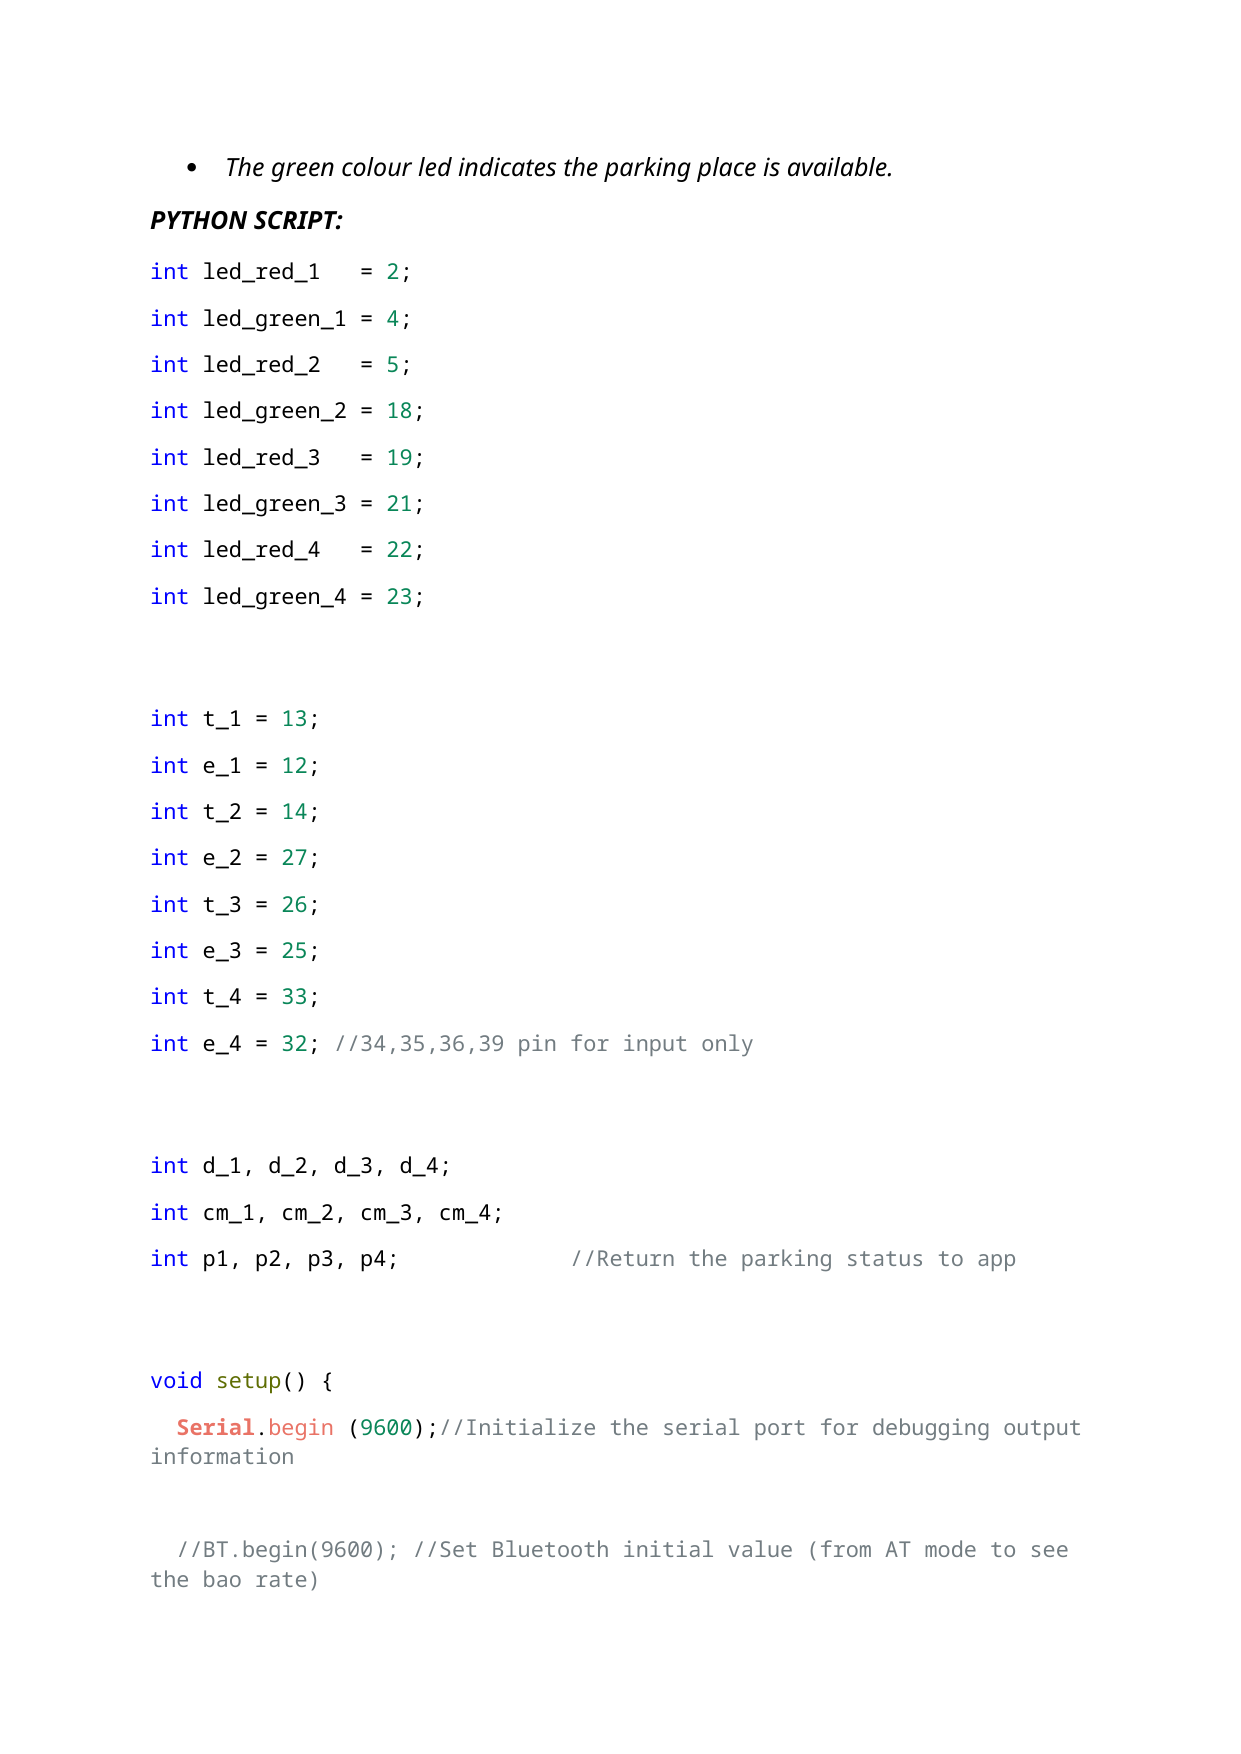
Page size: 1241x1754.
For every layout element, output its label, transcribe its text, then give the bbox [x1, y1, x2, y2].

text int e_3 = 25; [150, 935, 1090, 964]
text int led_red_4 = 22; [150, 534, 1090, 564]
text int e_2 = 27; [150, 842, 1090, 872]
list The green colour led indicates the parking place is available. [187, 150, 1090, 184]
text int led_green_3 = 21; [150, 488, 1090, 517]
text int cm_1, cm_2, cm_3, cm_4; [150, 1196, 1090, 1226]
text int t_1 = 13; [150, 703, 1090, 733]
text int t_3 = 26; [150, 888, 1090, 918]
text int led_green_4 = 23; [150, 581, 1090, 610]
text int p1, p2, p3, p4; //Return the parking status to app [150, 1242, 1090, 1272]
text int led_red_2 = 5; [150, 349, 1090, 378]
text Serial.begin (9600);//Initialize the serial port for debugging output information [150, 1411, 1090, 1471]
text int t_2 = 14; [150, 796, 1090, 825]
text int e_4 = 32; //34,35,36,39 pin for input only [150, 1027, 1090, 1057]
text int led_green_1 = 4; [150, 302, 1090, 332]
text int led_red_3 = 19; [150, 441, 1090, 471]
text int t_4 = 33; [150, 981, 1090, 1011]
text PYTHON SCRIPT: [150, 203, 1090, 237]
text int d_1, d_2, d_3, d_4; [150, 1150, 1090, 1179]
text void setup() { [150, 1365, 1090, 1394]
text int led_red_1 = 2; [150, 256, 1090, 286]
text //BT.begin(9600); //Set Bluetooth initial value (from AT mode to see the bao rate) [150, 1534, 1090, 1593]
text int e_1 = 12; [150, 749, 1090, 779]
text int led_green_2 = 18; [150, 395, 1090, 425]
